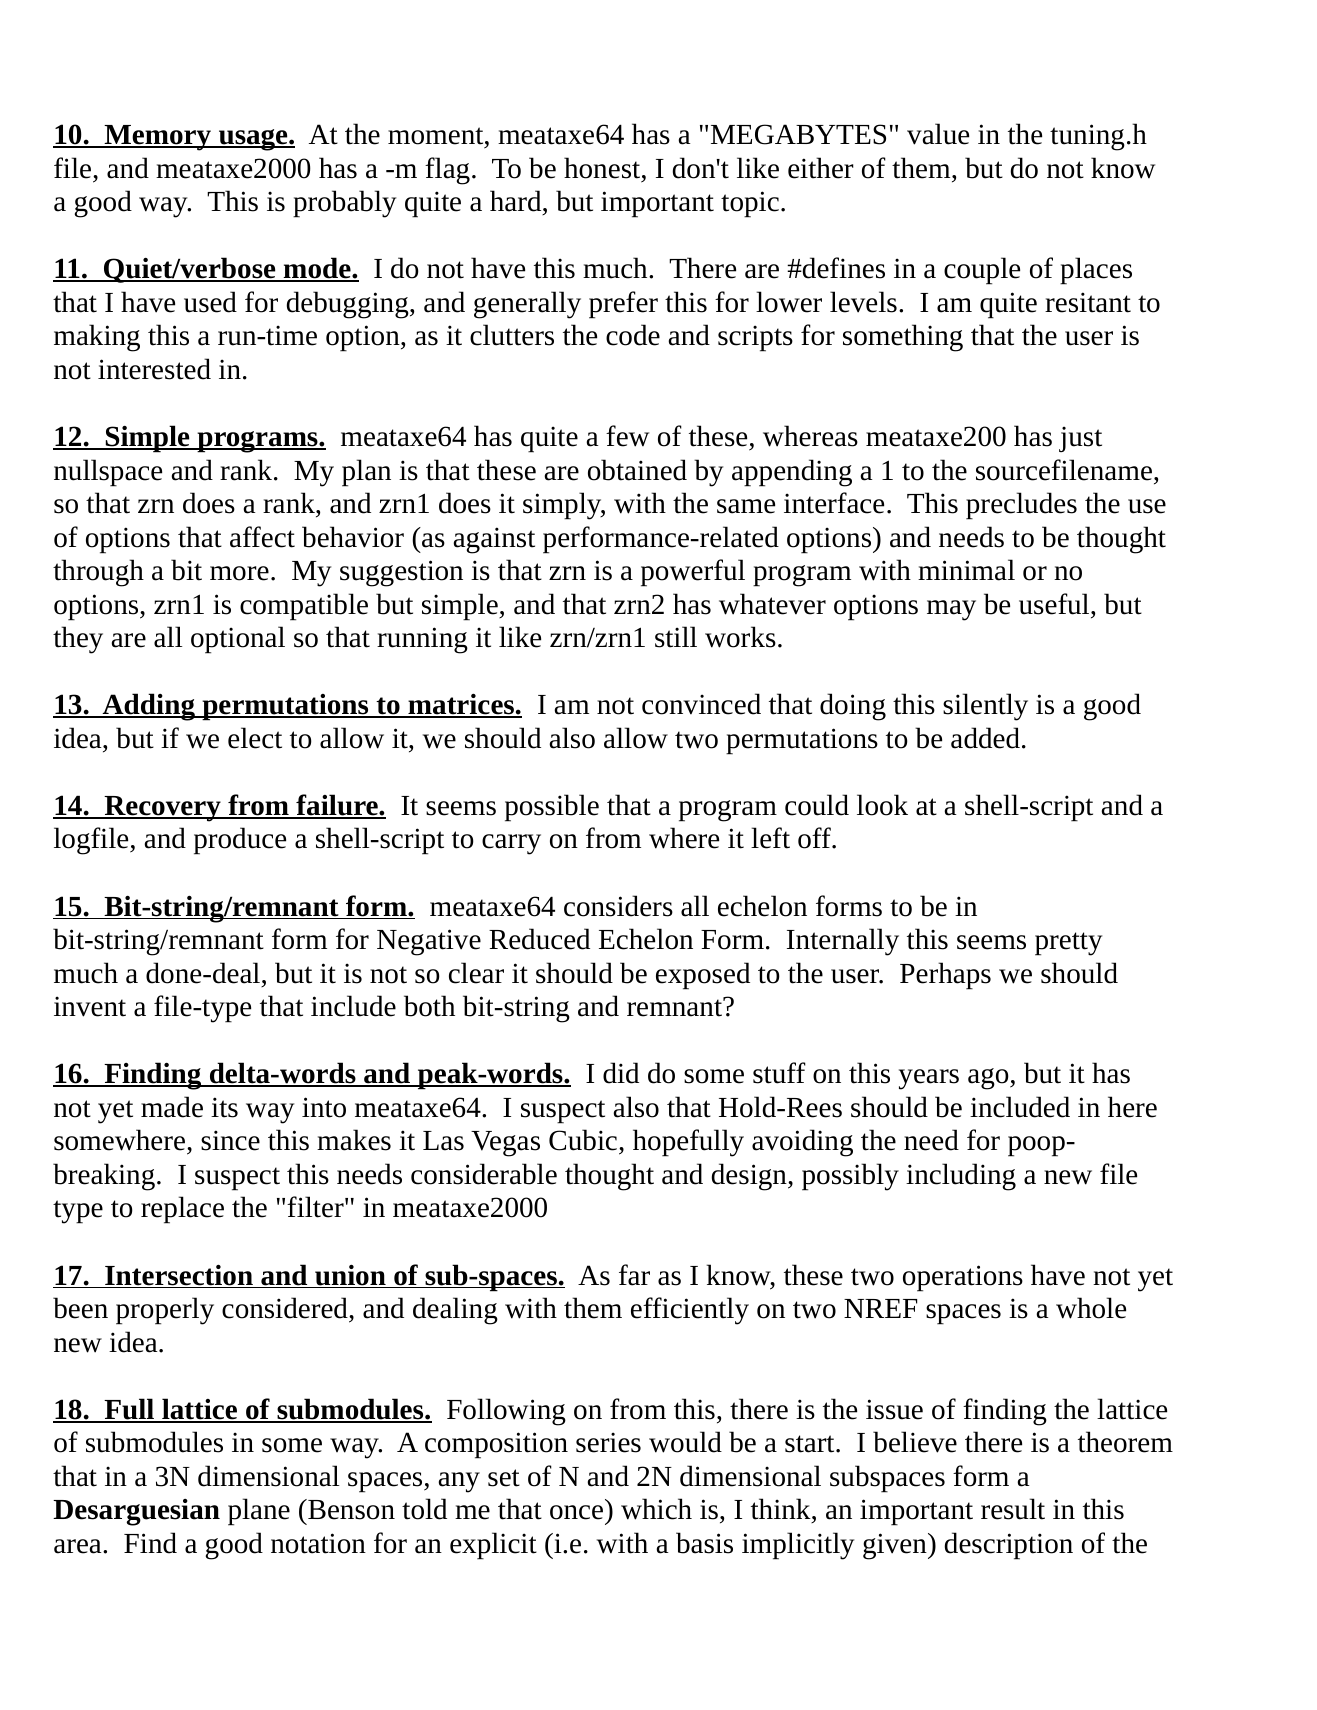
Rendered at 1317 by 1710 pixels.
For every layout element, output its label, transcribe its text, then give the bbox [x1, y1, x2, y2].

text 11. Quiet/verbose mode. I do not have this much. There are #defines in a couple of places that I have used for debugging, and generally prefer this for lower levels. I am quite resitant to making this a run-time option, as it clutters the code and scripts for something that the user is not interested in. [53, 251, 1174, 386]
text 16. Finding delta-words and peak-words. I did do some stuff on this years ago, but it has not yet made its way into meataxe64. I suspect also that Hold-Rees should be included in here somewhere, since this makes it Las Vegas Cubic, hopefully avoiding the need for poop-breaking. I suspect this needs considerable thought and design, possibly including a new file type to replace the "filter" in meataxe2000 [53, 1056, 1174, 1224]
text 17. Intersection and union of sub-spaces. As far as I know, these two operations have not yet been properly considered, and dealing with them efficiently on two NREF spaces is a whole new idea. [53, 1258, 1174, 1358]
text 15. Bit-string/remnant form. meataxe64 considers all echelon forms to be in bit-string/remnant form for Negative Reduced Echelon Form. Internally this seems pretty much a done-deal, but it is not so clear it should be exposed to the user. Perhaps we should invent a file-type that include both bit-string and remnant? [53, 889, 1174, 1023]
text 12. Simple programs. meataxe64 has quite a few of these, whereas meataxe200 has just nullspace and rank. My plan is that these are obtained by appending a 1 to the sourcefilename, so that zrn does a rank, and zrn1 does it simply, with the same interface. This precludes the use of options that affect behavior (as against performance-related options) and needs to be thought through a bit more. My suggestion is that zrn is a powerful program with minimal or no options, zrn1 is compatible but simple, and that zrn2 has whatever options may be useful, but they are all optional so that running it like zrn/zrn1 still works. [53, 419, 1174, 654]
text 10. Memory usage. At the moment, meataxe64 has a "MEGABYTES" value in the tuning.h file, and meataxe2000 has a -m flag. To be honest, I don't like either of them, but do not know a good way. This is probably quite a hard, but important topic. [53, 117, 1174, 218]
text 14. Recovery from failure. It seems possible that a program could look at a shell-script and a logfile, and produce a shell-script to carry on from where it left off. [53, 788, 1174, 855]
text 13. Adding permutations to matrices. I am not convinced that doing this silently is a good idea, but if we elect to allow it, we should also allow two permutations to be added. [53, 687, 1174, 754]
text 18. Full lattice of submodules. Following on from this, there is the issue of finding the lattice of submodules in some way. A composition series would be a start. I believe there is a theorem that in a 3N dimensional spaces, any set of N and 2N dimensional subspaces form a Desarguesian plane (Benson told me that once) which is, I think, an important result in this area. Find a good notation for an explicit (i.e. with a basis implicitly given) description of the [53, 1392, 1174, 1559]
